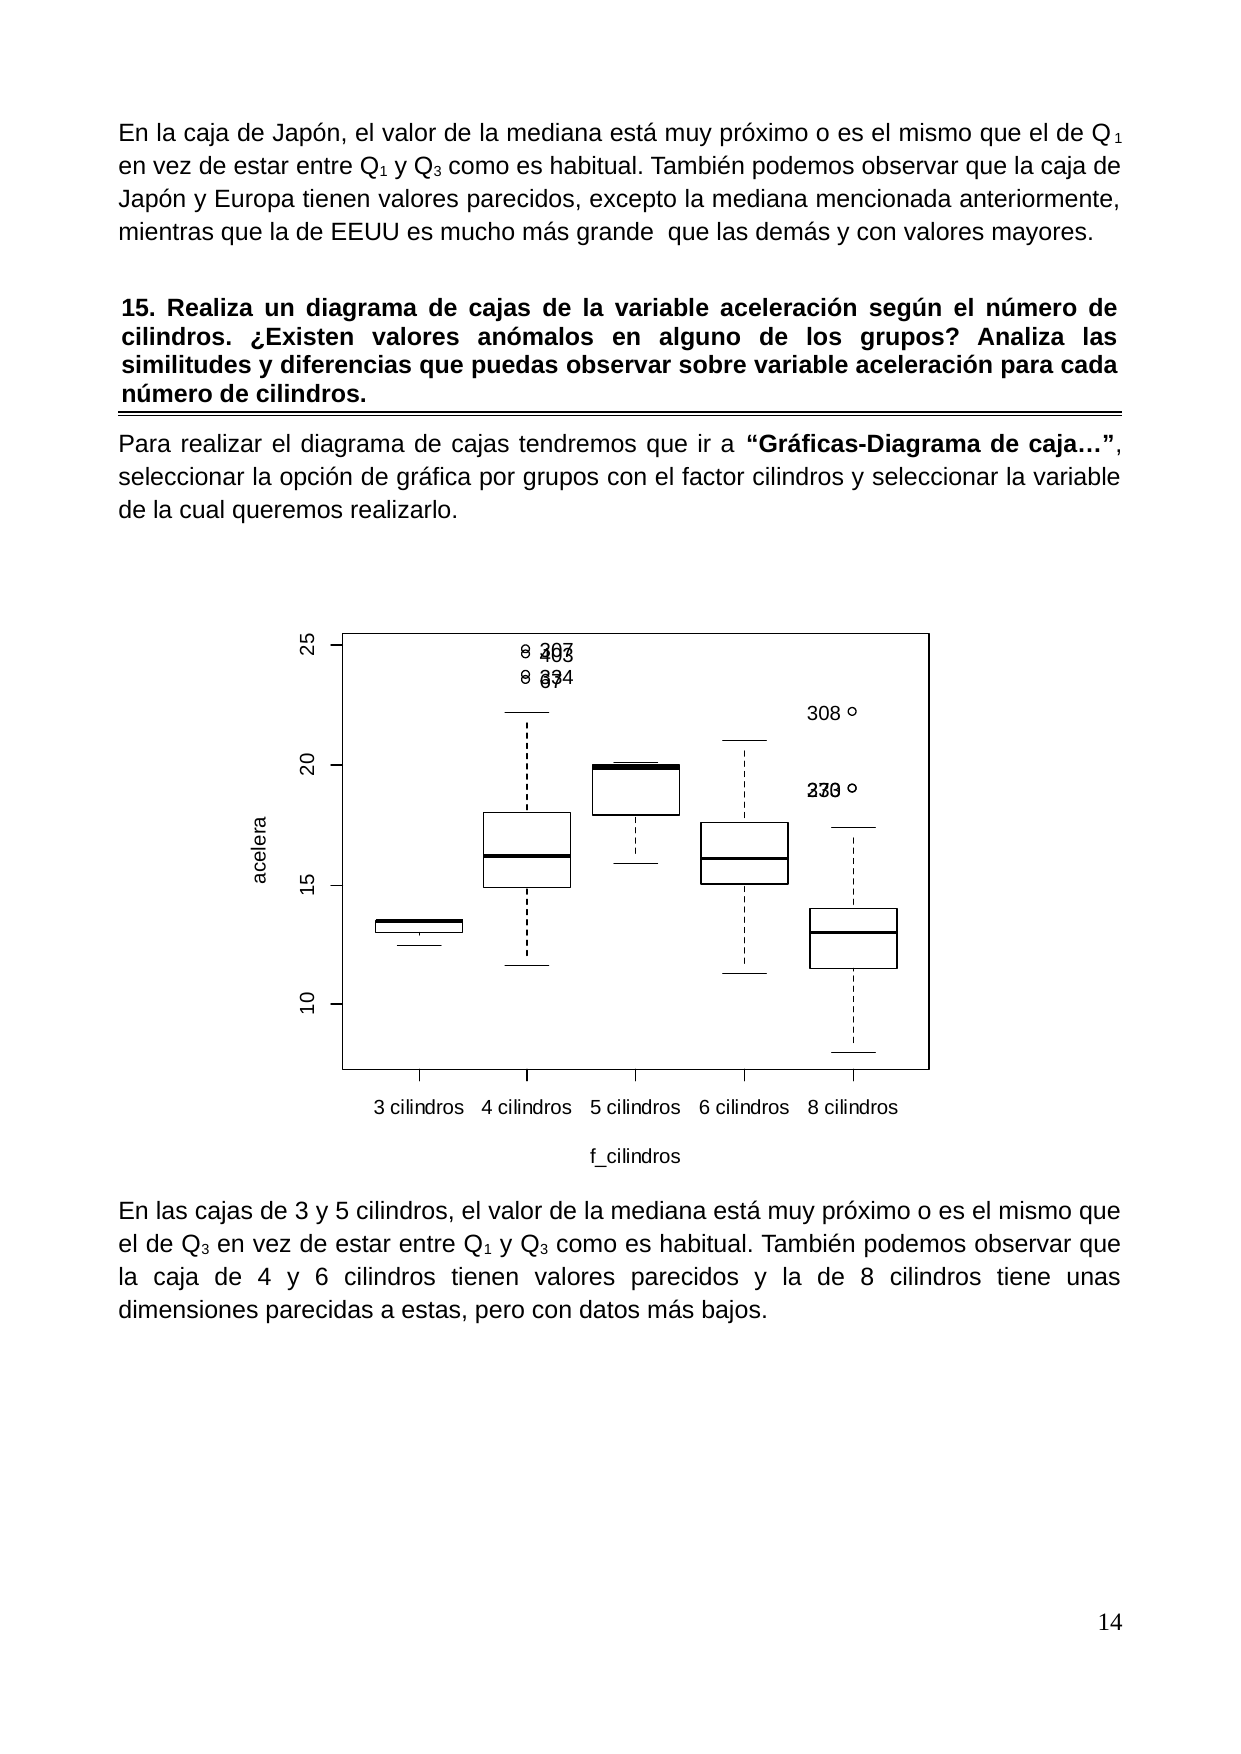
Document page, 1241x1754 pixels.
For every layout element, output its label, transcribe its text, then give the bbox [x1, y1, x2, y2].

subtitle 15. Realiza un diagrama de cajas de la variable aceleración según el número de cilindros. ¿Existen valores anómalos en alguno de los grupos? Analiza las similitudes y diferencias que puedas observar sobre variable aceleración para cada número de cilindros. [118, 290, 1122, 411]
text En las cajas de 3 y 5 cilindros, el valor de la mediana está muy próximo o es el mismo que el de Q3 en vez de estar entre Q1 y Q3 como es habitual. También podemos observar que la caja de 4 y 6 cilindros tienen valores parecidos y la de 8 cilindros tiene unas dimensiones parecidas a estas, pero con datos más bajos. [118, 542, 1122, 1324]
text En la caja de Japón, el valor de la mediana está muy próximo o es el mismo que el de Q1 en vez de estar entre Q1 y Q3 como es habitual. También podemos observar que la caja de Japón y Europa tienen valores parecidos, excepto la mediana mencionada anteriormente, mientras que la de EEUU es mucho más grande que las demás y con valores mayores. [118, 118, 1122, 246]
text Para realizar el diagrama de cajas tendremos que ir a “Gráficas-Diagrama de caja…”, seleccionar la opción de gráfica por grupos con el factor cilindros y seleccionar la variable de la cual queremos realizarlo. [118, 429, 1122, 524]
